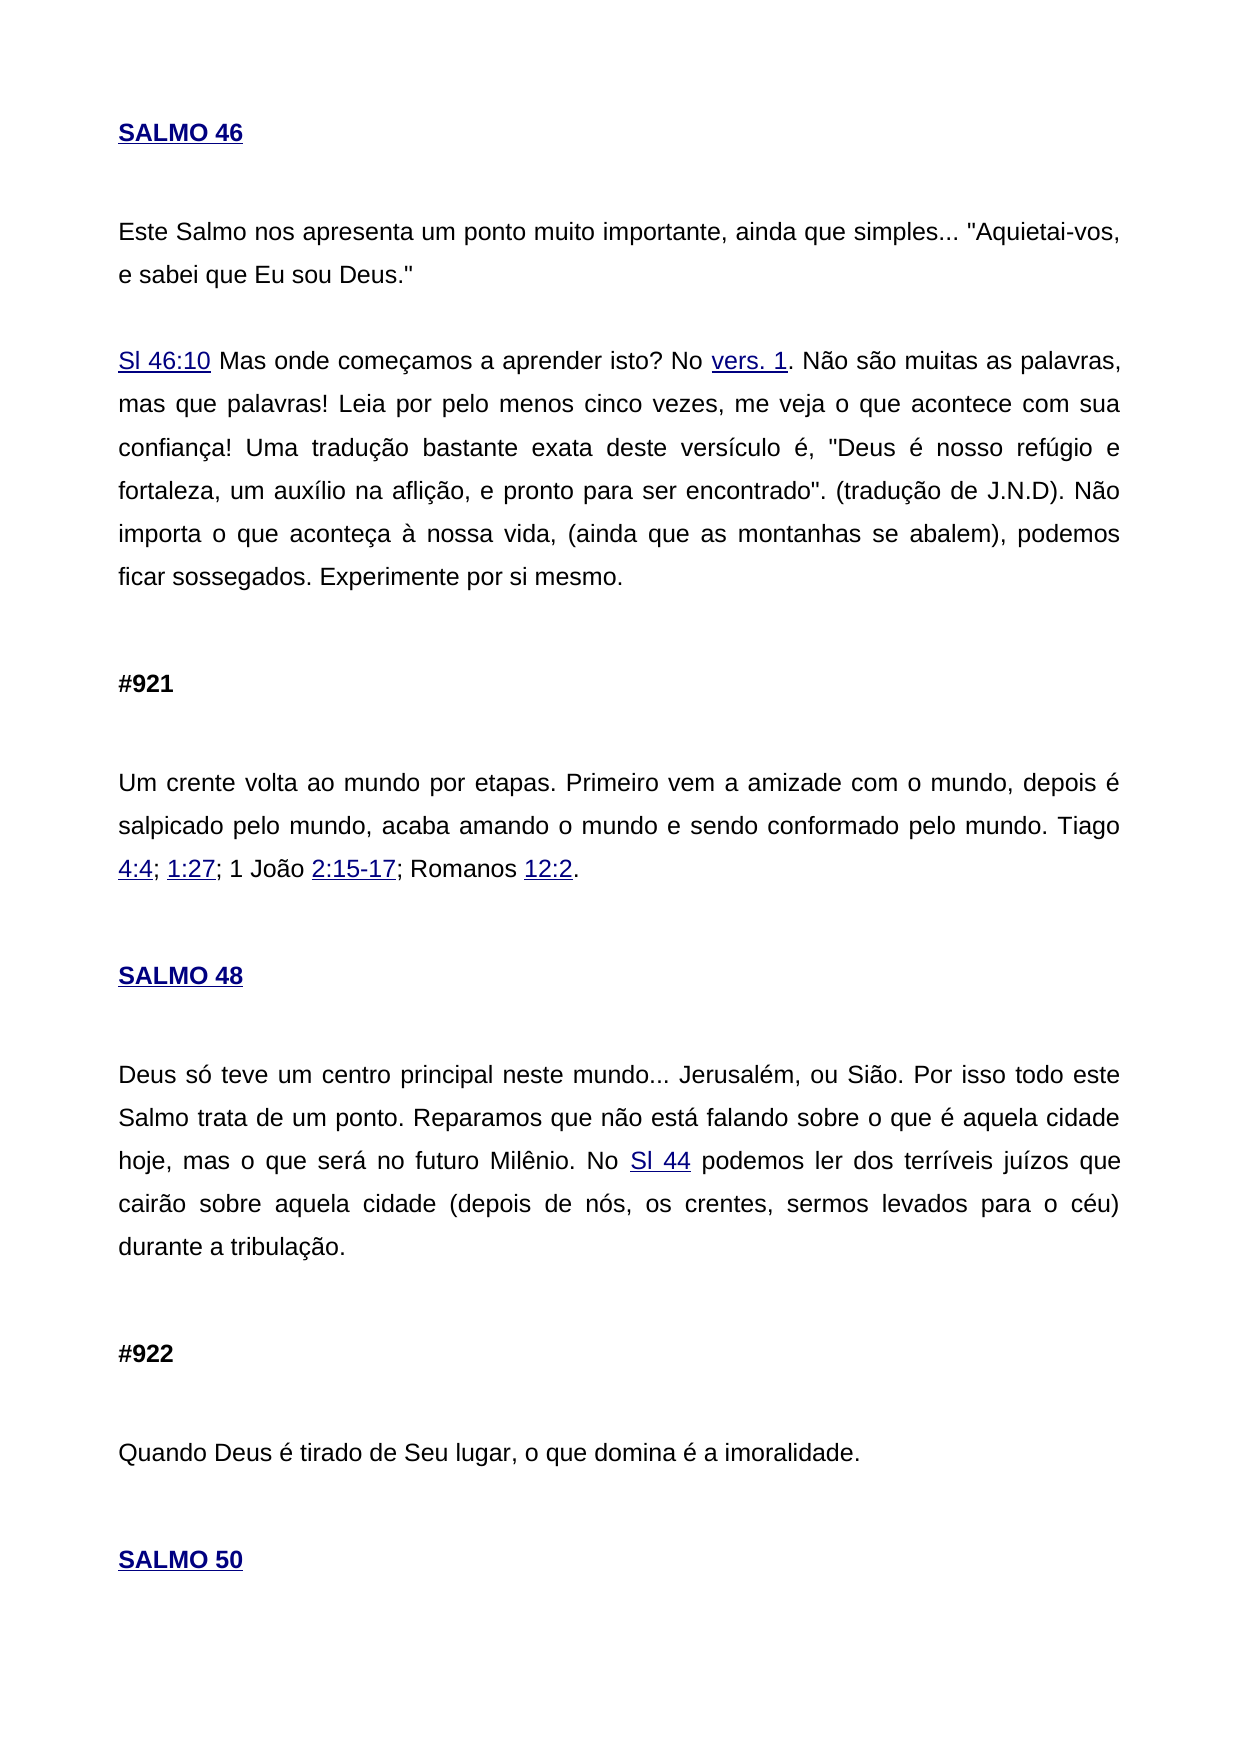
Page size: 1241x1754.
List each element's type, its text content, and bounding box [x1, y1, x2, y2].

text Deus só teve um centro principal neste mundo... Jerusalém, ou Sião. Por isso todo este Salmo trata de um ponto. Reparamos que não está falando sobre o que é aquela cidade hoje, mas o que será no futuro Milênio. No Sl 44 podemos ler dos terríveis juízos que cairão sobre aquela cidade (depois de nós, os crentes, sermos levados para o céu) durante a tribulação. [118, 1060, 1122, 1261]
text Sl 46:10 Mas onde começamos a aprender isto? No vers. 1. Não são muitas as palavras, mas que palavras! Leia por pelo menos cinco vezes, me veja o que acontece com sua confiança! Uma tradução bastante exata deste versículo é, "Deus é nosso refúgio e fortaleza, um auxílio na aflição, e pronto para ser encontrado". (tradução de J.N.D). Não importa o que aconteça à nossa vida, (ainda que as montanhas se abalem), podemos ficar sossegados. Experimente por si mesmo. [118, 346, 1122, 591]
subtitle SALMO 46 [118, 118, 1122, 147]
text Um crente volta ao mundo por etapas. Primeiro vem a amizade com o mundo, depois é salpicado pelo mundo, acaba amando o mundo e sendo conformado pelo mundo. Tiago 4:4; 1:27; 1 João 2:15-17; Romanos 12:2. [118, 768, 1122, 883]
subtitle SALMO 50 [118, 1545, 1122, 1574]
subtitle SALMO 48 [118, 961, 1122, 990]
text Este Salmo nos apresenta um ponto muito importante, ainda que simples... "Aquietai-vos, e sabei que Eu sou Deus." [118, 217, 1122, 289]
subtitle #921 [118, 669, 1122, 698]
text Quando Deus é tirado de Seu lugar, o que domina é a imoralidade. [118, 1438, 1122, 1467]
subtitle #922 [118, 1339, 1122, 1368]
